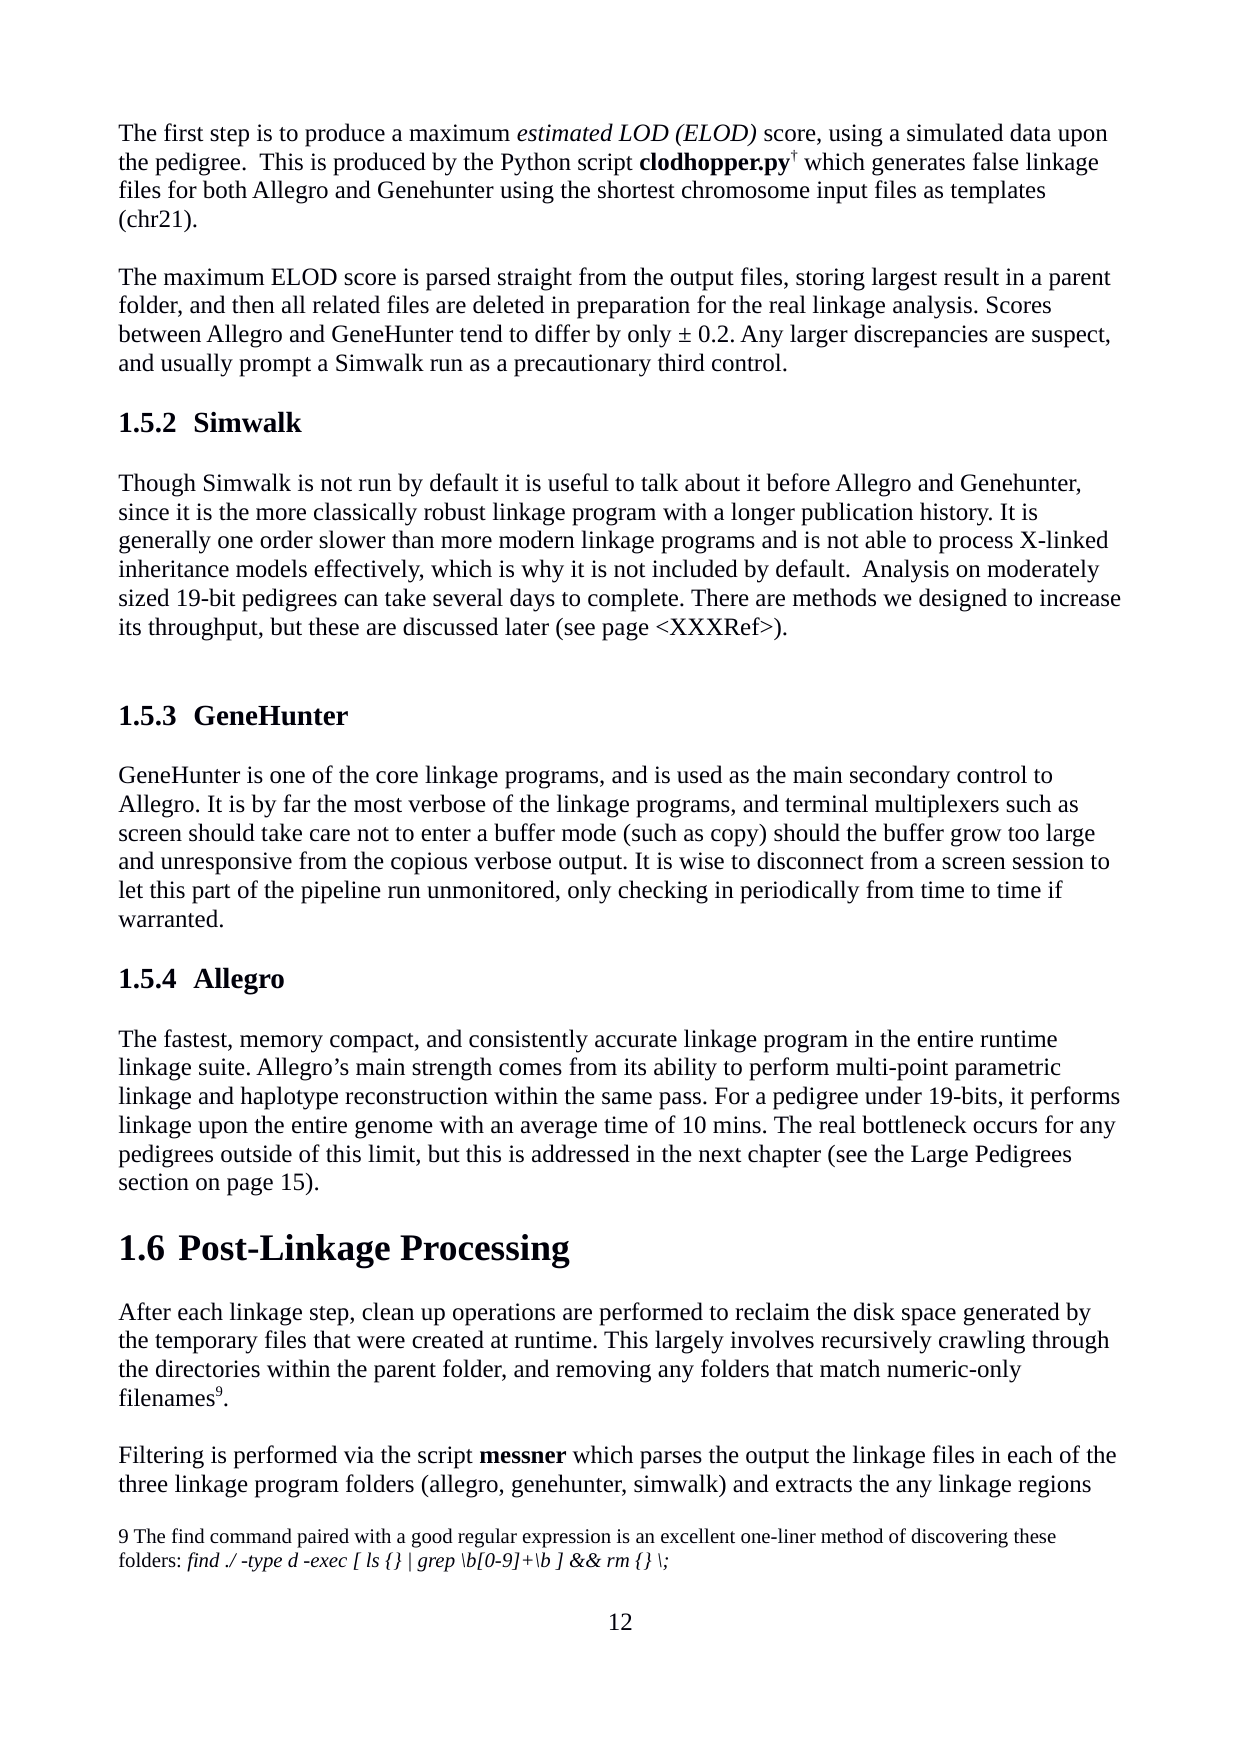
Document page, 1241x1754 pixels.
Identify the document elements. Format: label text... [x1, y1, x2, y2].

text Though Simwalk is not run by default it is useful to talk about it before Allegro and Genehunter, since it is the more classically robust linkage program with a longer publication history. It is generally one order slower than more modern linkage programs and is not able to process X-linked inheritance models effectively, which is why it is not included by default. Analysis on moderately sized 19-bit pedigrees can take several days to complete. There are methods we designed to increase its throughput, but these are discussed later (see page <XXXRef>). [118, 468, 1122, 640]
text The fastest, memory compact, and consistently accurate linkage program in the entire runtime linkage suite. Allegro’s main strength comes from its ability to perform multi-point parametric linkage and haplotype reconstruction within the same pass. For a pedigree under 19-bits, it performs linkage upon the entire genome with an average time of 10 mins. The real bottleneck occurs for any pedigrees outside of this limit, but this is addressed in the next chapter (see the Large Pedigrees section on page 15). [118, 1024, 1122, 1196]
text The maximum ELOD score is parsed straight from the output files, storing largest result in a parent folder, and then all related files are deleted in preparation for the real linkage analysis. Scores between Allegro and GeneHunter tend to differ by only ± 0.2. Any larger discrepancies are suspect, and usually prompt a Simwalk run as a precautionary third control. [118, 262, 1122, 377]
text The find command paired with a good regular expression is an excellent one-liner method of discovering these folders: find ./ -type d -exec [ ls {} | grep \b[0-9]+\b ] && rm {} \; [118, 1524, 1122, 1572]
subtitle Allegro [118, 961, 1122, 995]
text GeneHunter is one of the core linkage programs, and is used as the main secondary control to Allegro. It is by far the most verbose of the linkage programs, and terminal multiplexers such as screen should take care not to enter a buffer mode (such as copy) should the buffer grow too large and unresponsive from the copious verbose output. It is wise to disconnect from a screen session to let this part of the pipeline run unmonitored, only checking in periodically from time to time if warranted. [118, 760, 1122, 933]
subtitle Simwalk [118, 406, 1122, 439]
text The first step is to produce a maximum estimated LOD (ELOD) score, using a simulated data upon the pedigree. This is produced by the Python script clodhopper.py† which generates false linkage files for both Allegro and Genehunter using the shortest chromosome input files as templates (chr21). [118, 118, 1122, 233]
subtitle GeneHunter [118, 698, 1122, 731]
text Filtering is performed via the script messner which parses the output the linkage files in each of the three linkage program folders (allegro, genehunter, simwalk) and extracts the any linkage regions [118, 1441, 1122, 1498]
text After each linkage step, clean up operations are performed to reclaim the disk space generated by the temporary files that were created at runtime. This largely involves recursively crawling through the directories within the parent folder, and removing any folders that match numeric-only filenames. [118, 1297, 1122, 1412]
subtitle Post-Linkage Processing [118, 1225, 1122, 1268]
